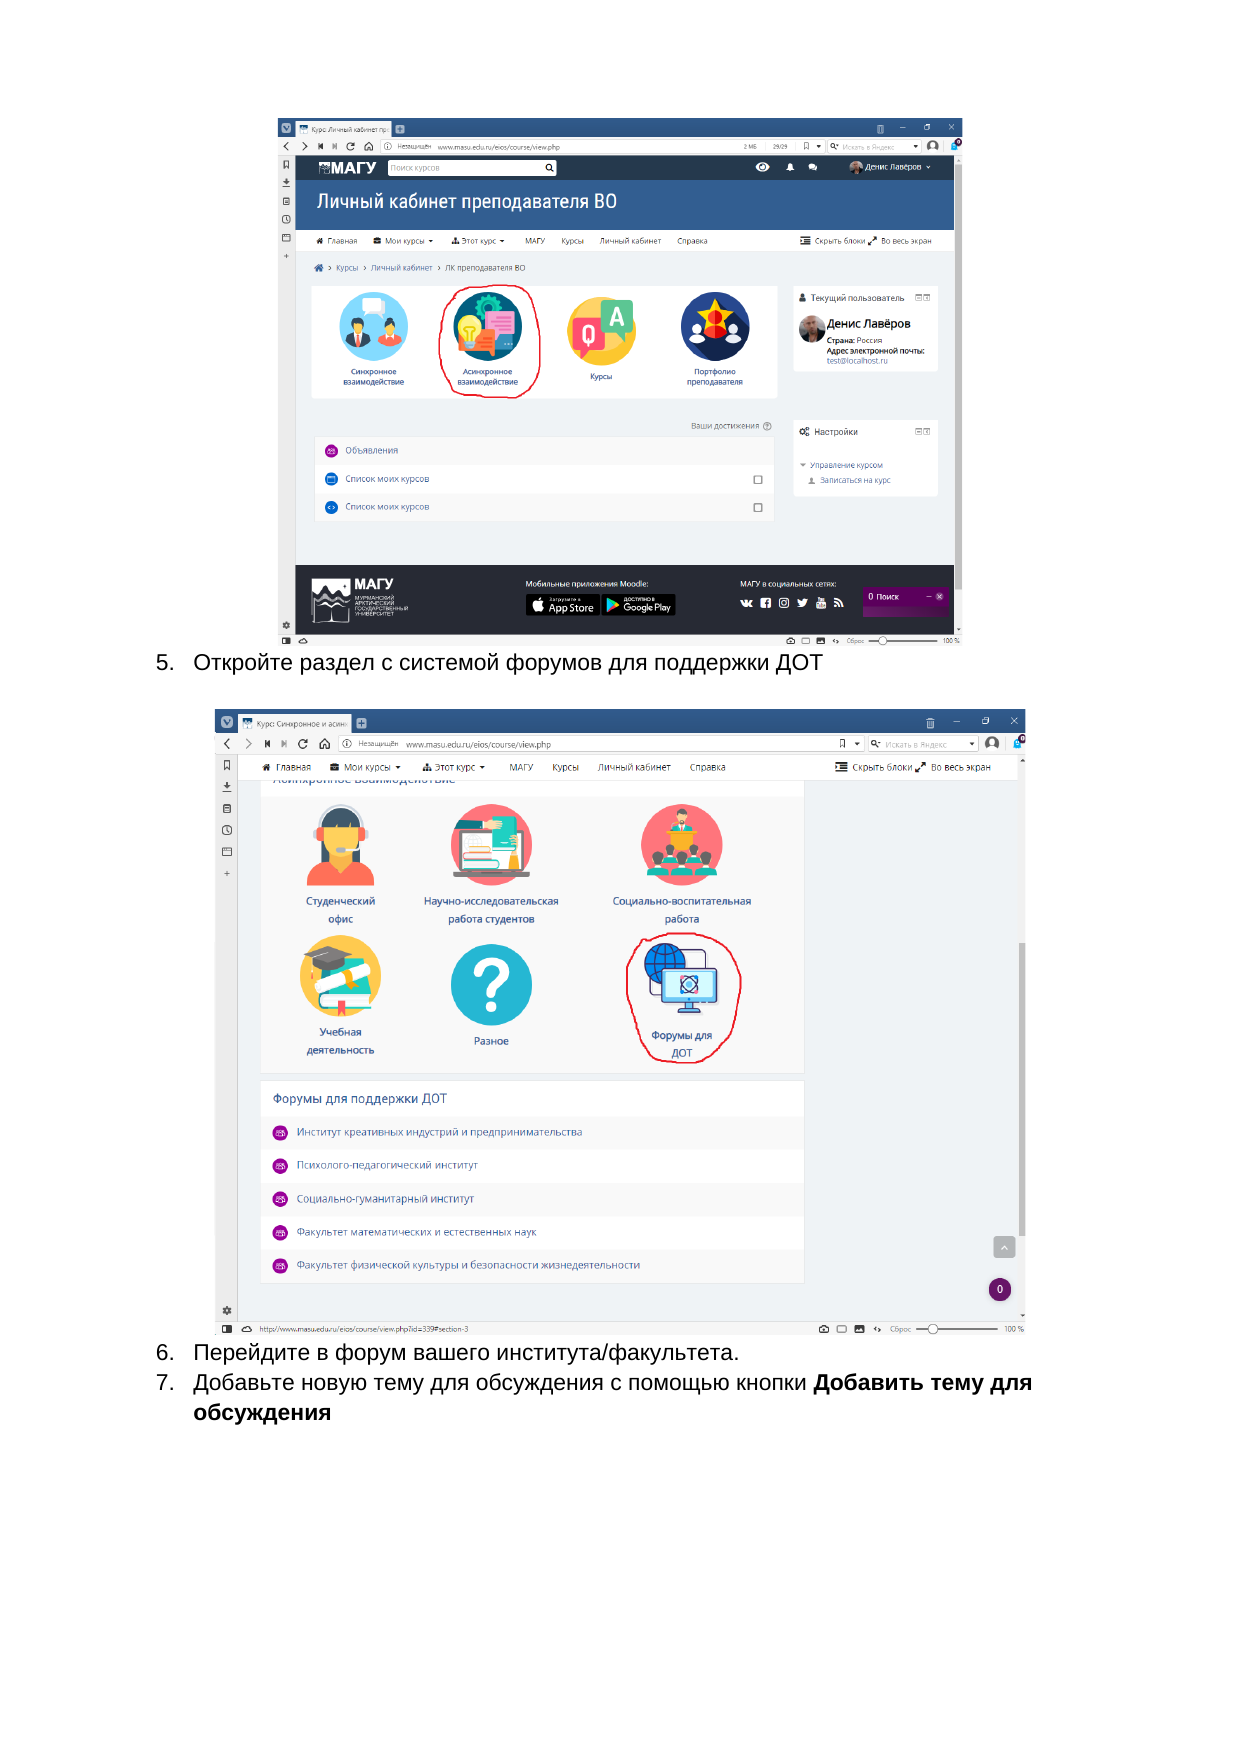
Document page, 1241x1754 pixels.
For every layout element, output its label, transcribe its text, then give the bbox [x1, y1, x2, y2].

list Перейдите в форум вашего института/факультета. [156, 1338, 1122, 1365]
list Откройте раздел с системой форумов для поддержки ДОТ [156, 649, 1122, 676]
picture [277, 118, 963, 646]
picture [214, 709, 1026, 1335]
list Добавьте новую тему для обсуждения с помощью кнопки Добавить тему для обсуждения [156, 1369, 1122, 1425]
